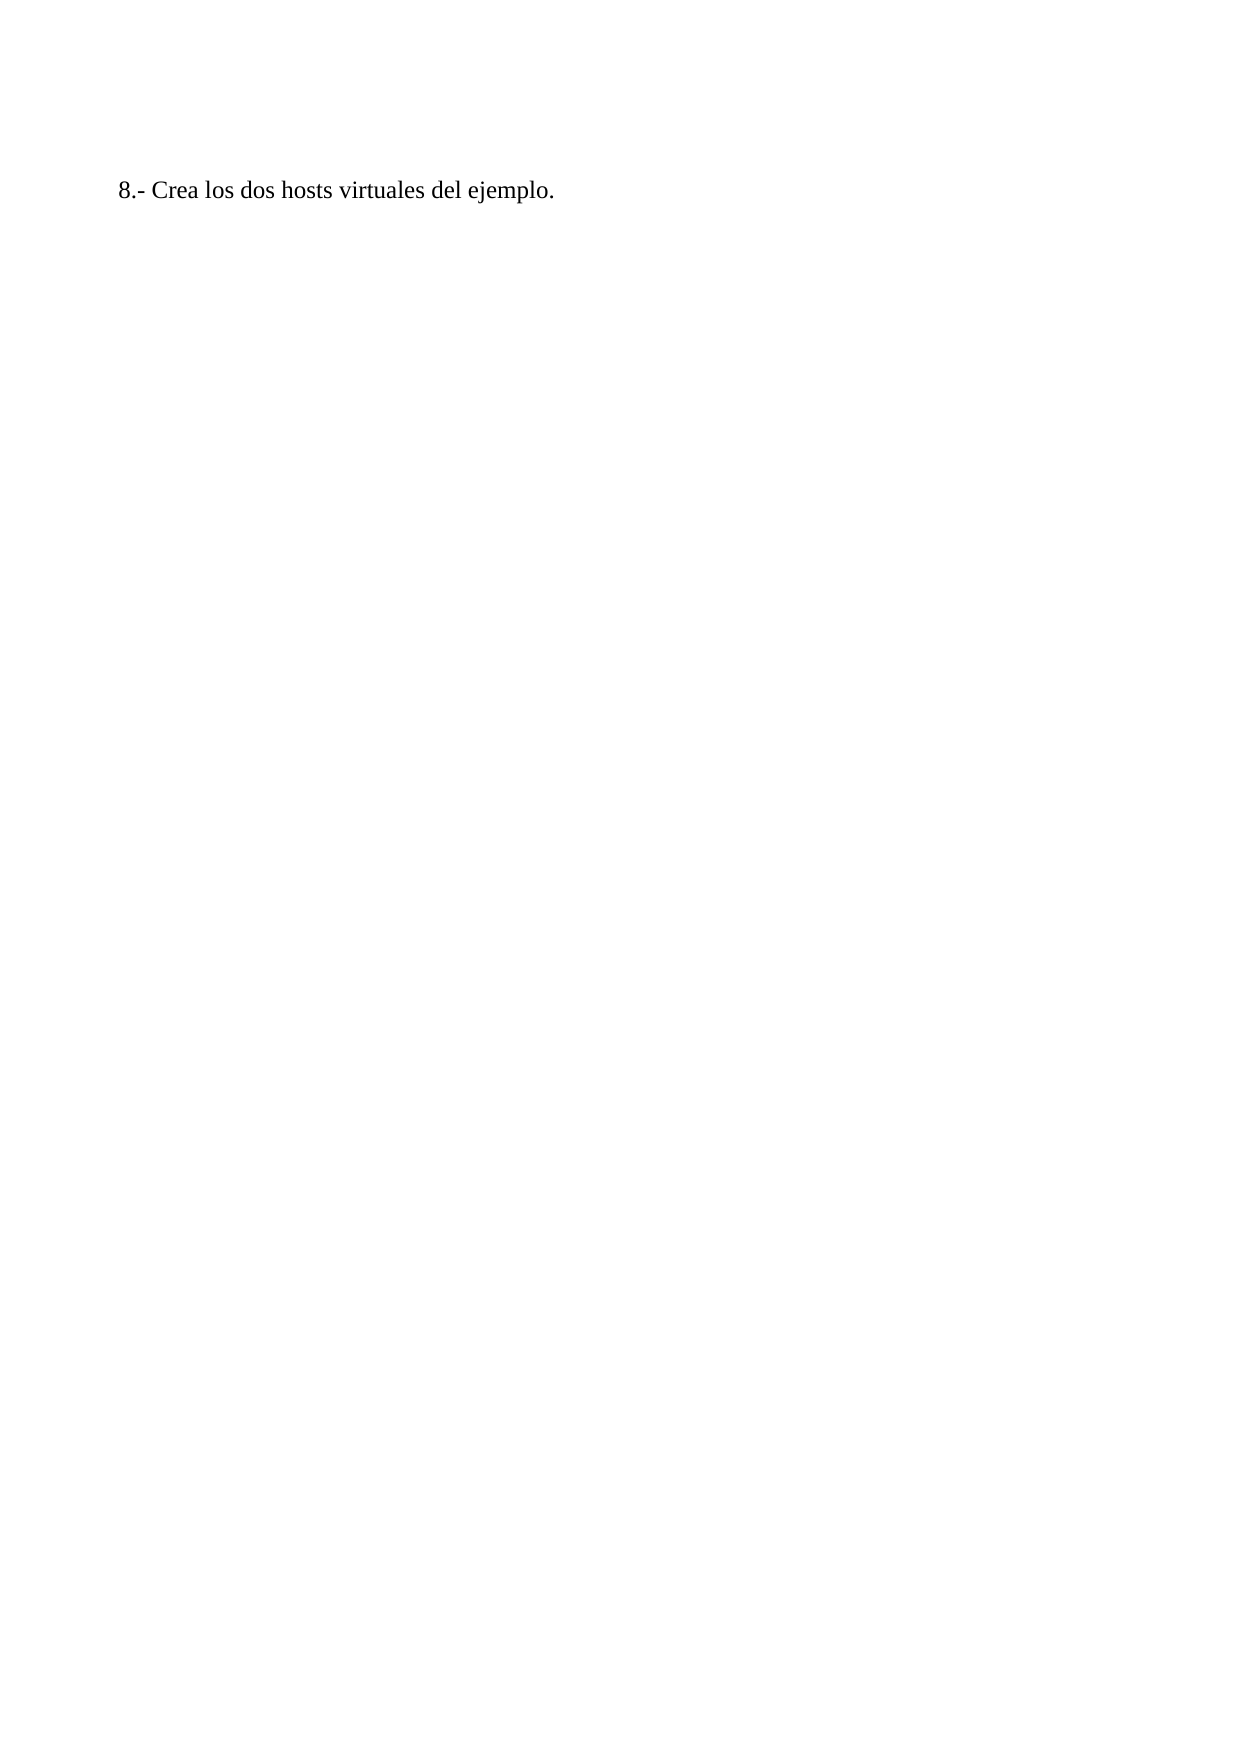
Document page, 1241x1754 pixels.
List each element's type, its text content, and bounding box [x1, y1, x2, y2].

text 8.- Crea los dos hosts virtuales del ejemplo. [118, 176, 1122, 204]
